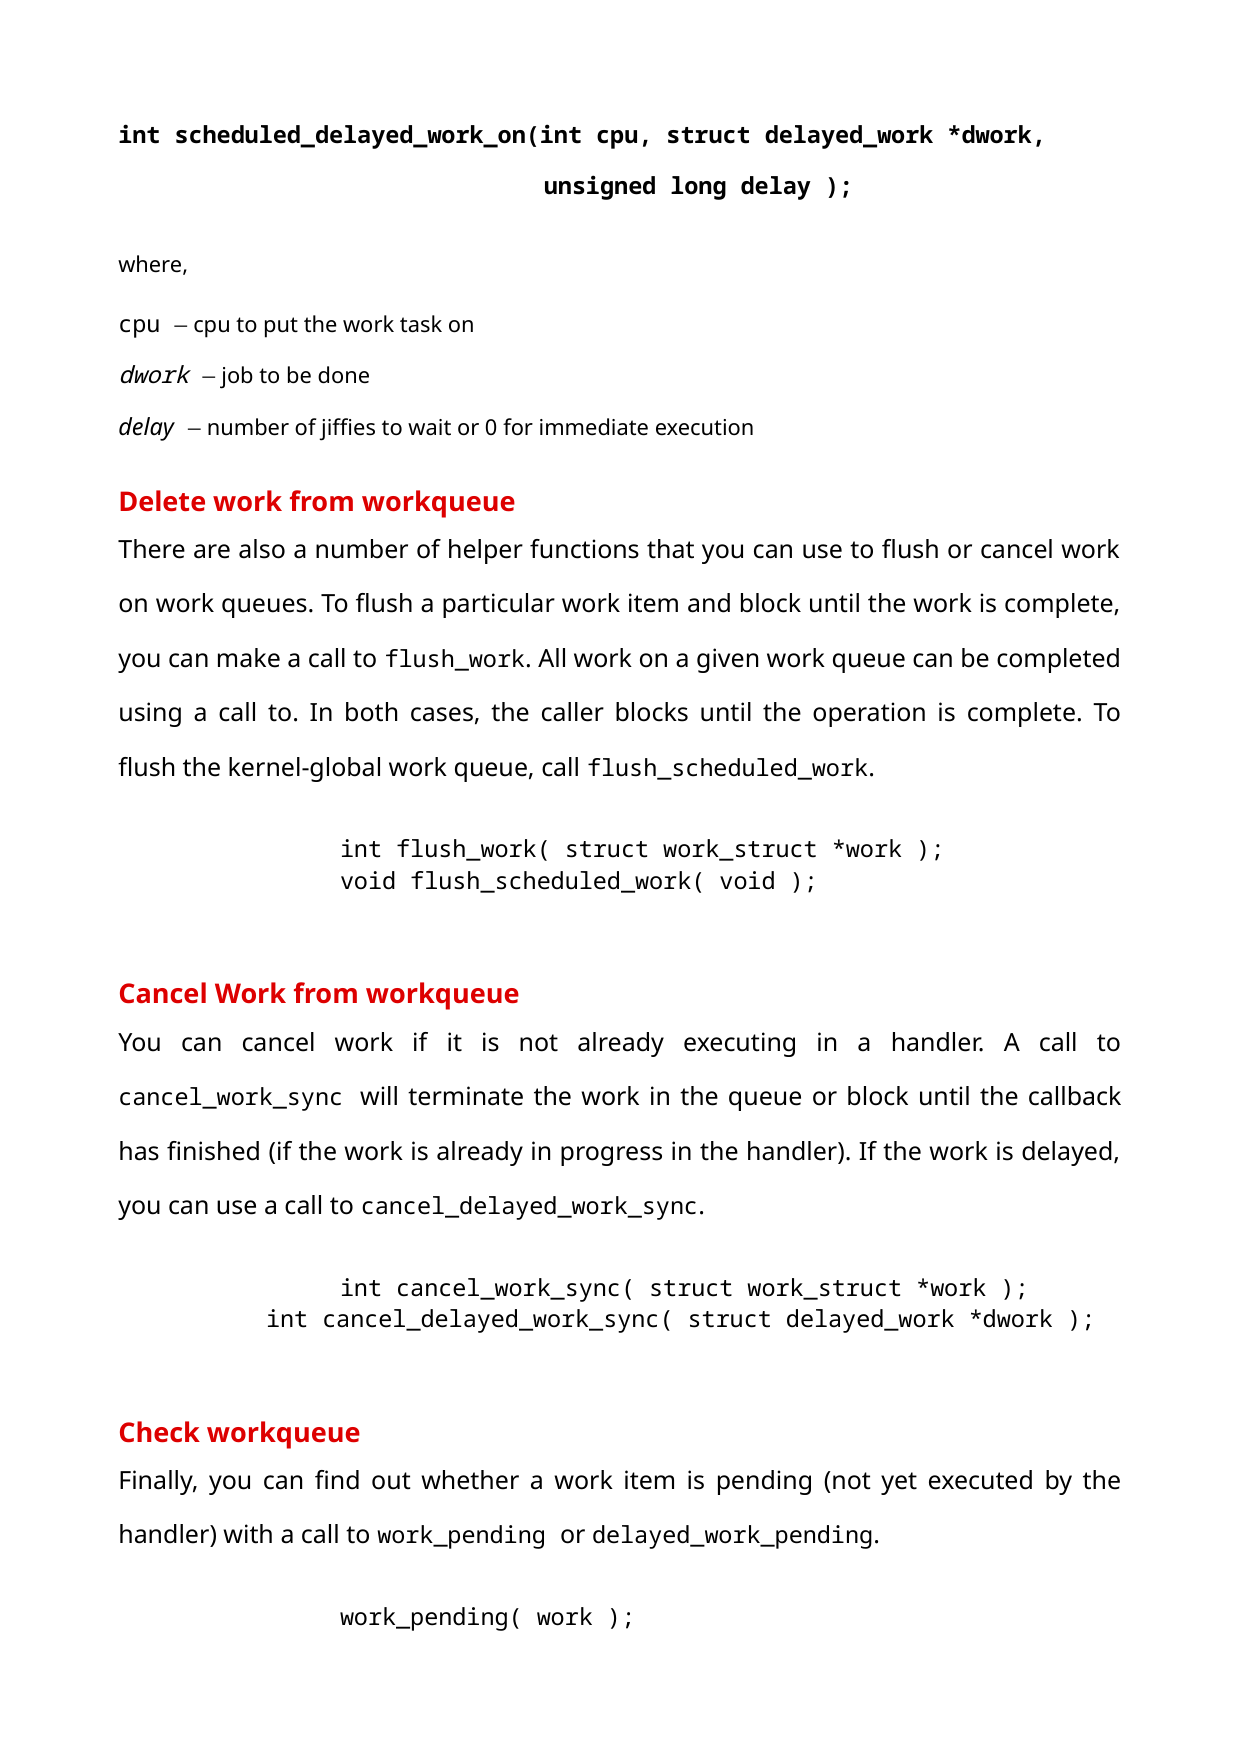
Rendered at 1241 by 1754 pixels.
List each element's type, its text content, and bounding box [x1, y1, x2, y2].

text int flush_work( struct work_struct *work ); [118, 832, 1122, 864]
text int scheduled_delayed_work_on(int cpu, struct delayed_work *dwork, unsigned long delay ); [118, 118, 1122, 201]
text int cancel_work_sync( struct work_struct *work ); [118, 1271, 1122, 1303]
text delay – number of jiffies to wait or 0 for immediate execution [118, 410, 1122, 442]
text cpu – cpu to put the work task on [118, 308, 1122, 340]
text You can cancel work if it is not already executing in a handler. A call to cancel_work_sync will terminate the work in the queue or block until the callback has finished (if the work is already in progress in the handler). If the work is delayed, you can use a call to cancel_delayed_work_sync. [118, 1024, 1122, 1222]
text int cancel_delayed_work_sync( struct delayed_work *dwork ); [118, 1303, 1122, 1335]
subtitle Check workqueue [118, 1413, 1122, 1450]
text dwork – job to be done [118, 359, 1122, 391]
text where, [118, 249, 1122, 279]
subtitle Delete work from workqueue [118, 482, 1122, 519]
text There are also a number of helper functions that you can use to flush or cancel work on work queues. To flush a particular work item and block until the work is complete, you can make a call to flush_work. All work on a given work queue can be completed using a call to. In both cases, the caller blocks until the operation is complete. To flush the kernel-global work queue, call flush_scheduled_work. [118, 531, 1122, 783]
text void flush_scheduled_work( void ); [118, 864, 1122, 896]
text Finally, you can find out whether a work item is pending (not yet executed by the handler) with a call to work_pending or delayed_work_pending. [118, 1462, 1122, 1551]
text work_pending( work ); [118, 1600, 1122, 1632]
subtitle Cancel Work from workqueue [118, 975, 1122, 1012]
